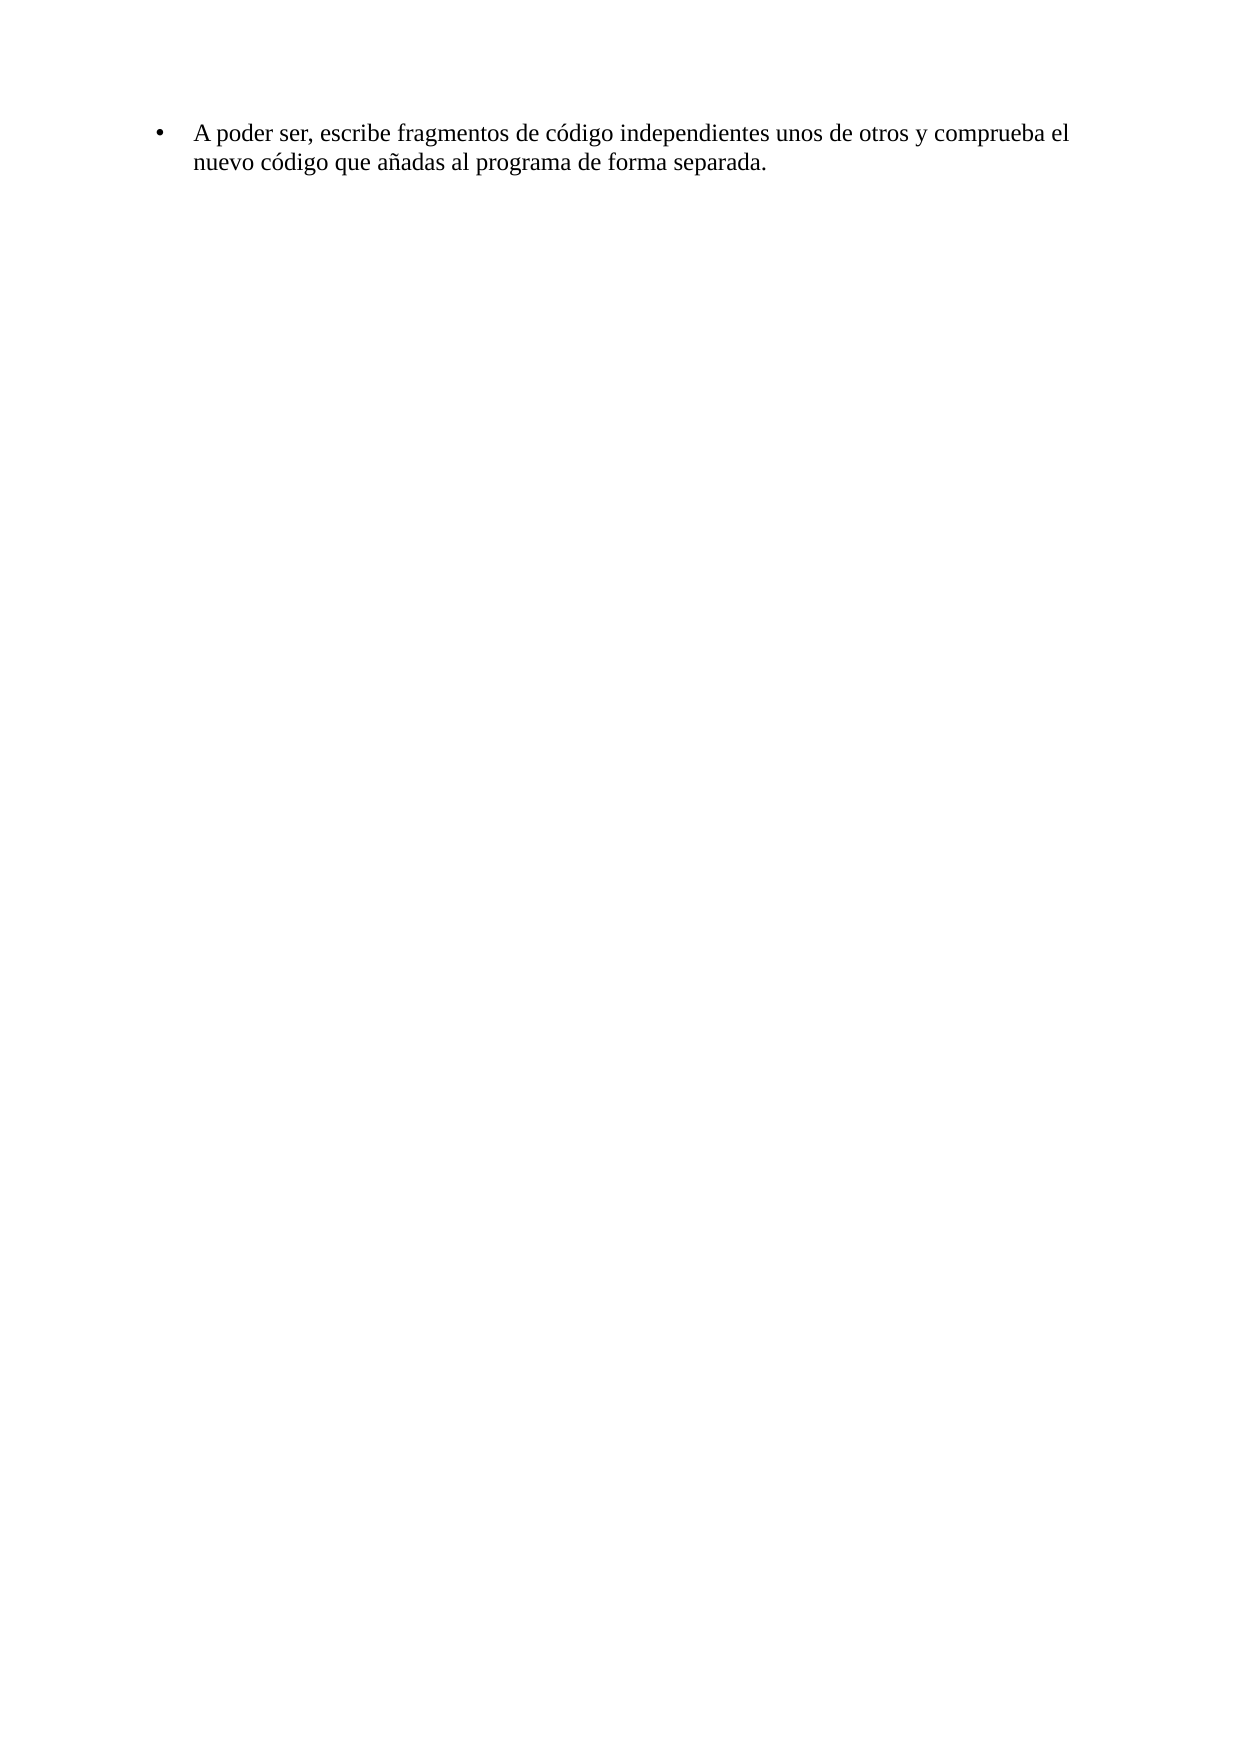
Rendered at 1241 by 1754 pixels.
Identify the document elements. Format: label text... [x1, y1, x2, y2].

list A poder ser, escribe fragmentos de código independientes unos de otros y comprueba el nuevo código que añadas al programa de forma separada. [156, 118, 1122, 176]
